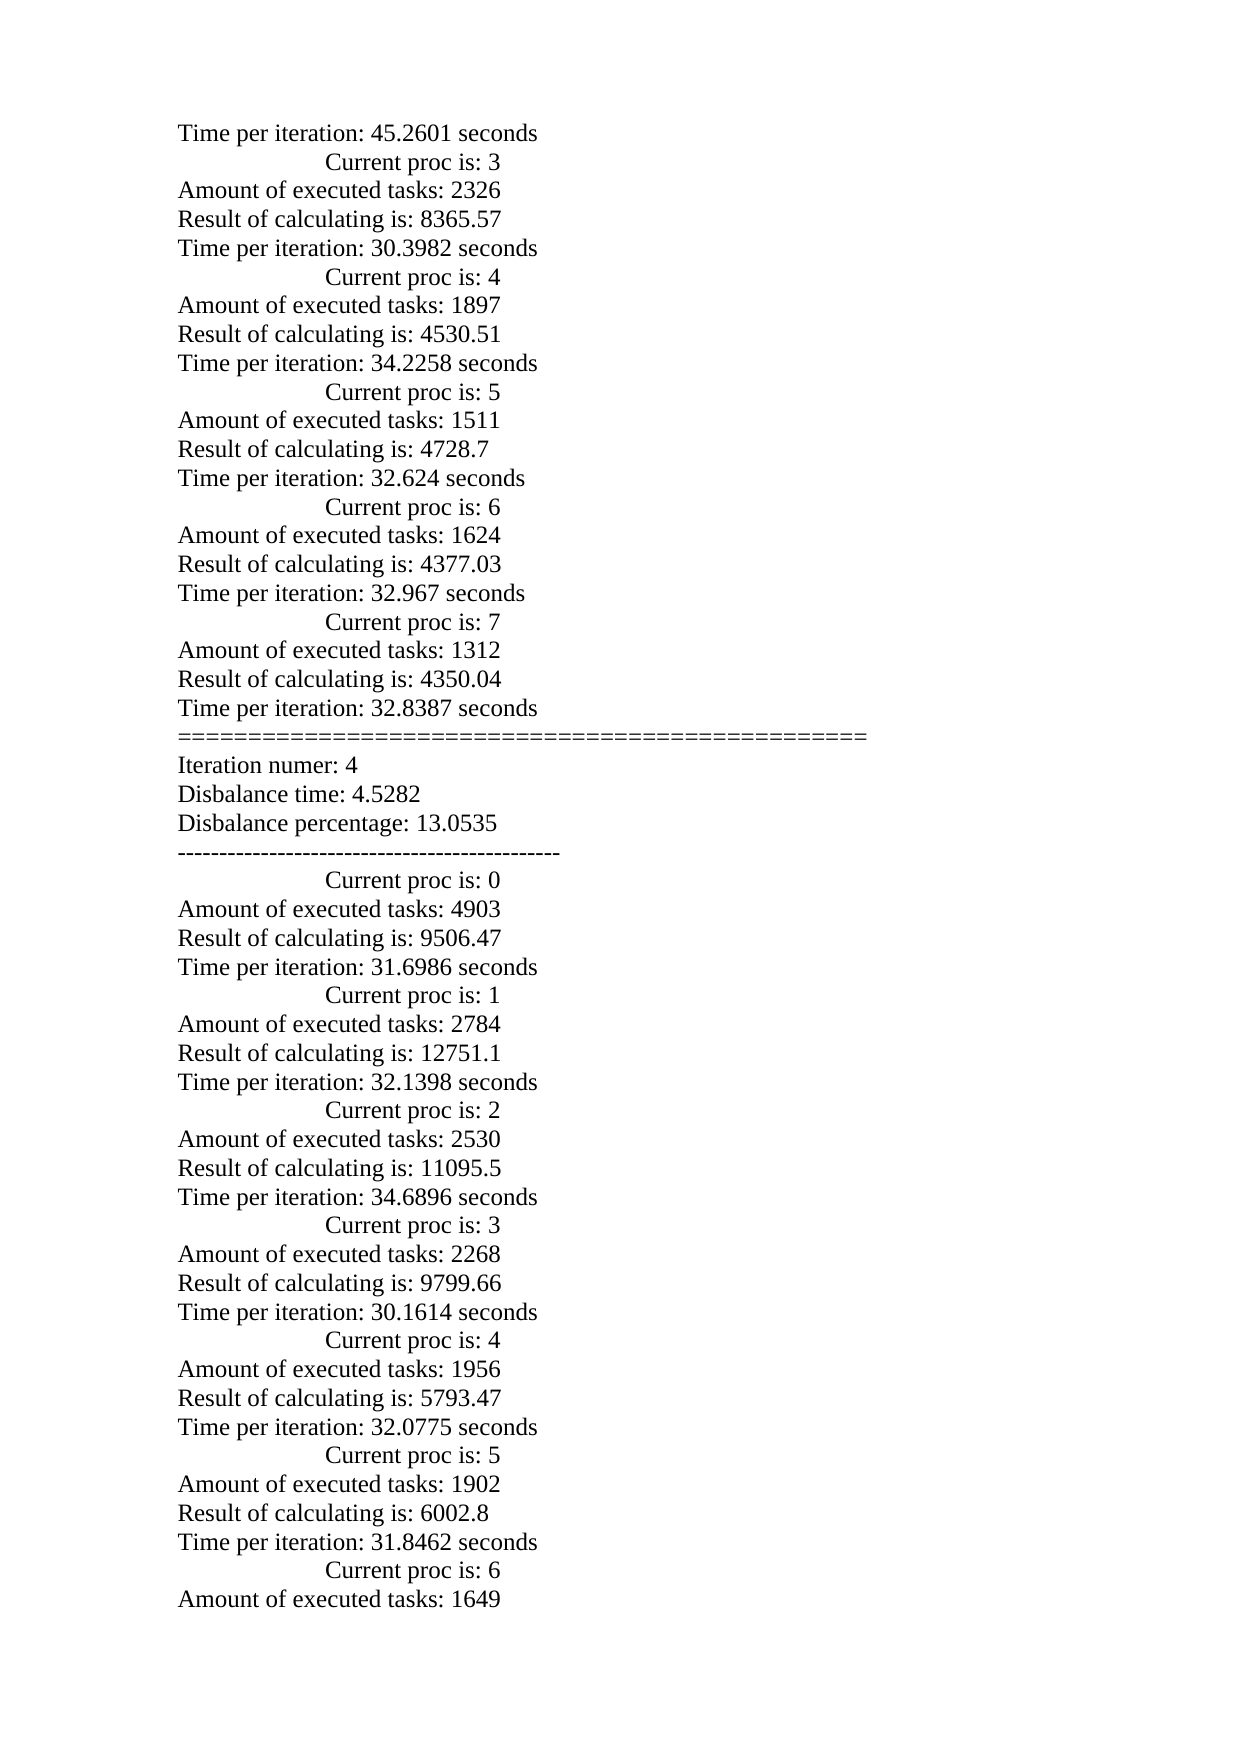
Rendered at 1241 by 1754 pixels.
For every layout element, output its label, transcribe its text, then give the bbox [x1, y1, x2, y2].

text Time per iteration: 30.3982 seconds [177, 233, 1152, 262]
text Result of calculating is: 4350.04 [177, 664, 1152, 693]
text Amount of executed tasks: 1897 [177, 291, 1152, 319]
text Result of calculating is: 9799.66 [177, 1268, 1152, 1297]
text Result of calculating is: 4377.03 [177, 549, 1152, 578]
text Amount of executed tasks: 2268 [177, 1239, 1152, 1268]
text Current proc is: 6 [177, 492, 1152, 521]
text Amount of executed tasks: 1956 [177, 1354, 1152, 1383]
text Time per iteration: 34.6896 seconds [177, 1182, 1152, 1211]
text Result of calculating is: 4530.51 [177, 319, 1152, 348]
text Result of calculating is: 12751.1 [177, 1038, 1152, 1067]
text Result of calculating is: 11095.5 [177, 1153, 1152, 1182]
text Result of calculating is: 9506.47 [177, 923, 1152, 952]
text Current proc is: 4 [177, 262, 1152, 291]
text Current proc is: 6 [177, 1556, 1152, 1584]
text Current proc is: 1 [177, 981, 1152, 1009]
text Amount of executed tasks: 2784 [177, 1009, 1152, 1038]
text Amount of executed tasks: 1624 [177, 521, 1152, 549]
text Time per iteration: 32.967 seconds [177, 578, 1152, 607]
text Current proc is: 0 [177, 866, 1152, 894]
text Time per iteration: 32.1398 seconds [177, 1067, 1152, 1096]
text Time per iteration: 45.2601 seconds [177, 118, 1152, 147]
text Current proc is: 2 [177, 1096, 1152, 1124]
text Time per iteration: 34.2258 seconds [177, 348, 1152, 377]
text Result of calculating is: 4728.7 [177, 434, 1152, 463]
text Time per iteration: 32.8387 seconds [177, 693, 1152, 722]
text Amount of executed tasks: 1649 [177, 1584, 1152, 1613]
text ---------------------------------------------- [177, 837, 1152, 866]
text Amount of executed tasks: 2530 [177, 1124, 1152, 1153]
text Amount of executed tasks: 1902 [177, 1469, 1152, 1498]
text Disbalance time: 4.5282 [177, 779, 1152, 808]
text Time per iteration: 31.8462 seconds [177, 1527, 1152, 1556]
text Amount of executed tasks: 1511 [177, 406, 1152, 434]
text Result of calculating is: 8365.57 [177, 204, 1152, 233]
text Current proc is: 3 [177, 147, 1152, 176]
text Result of calculating is: 5793.47 [177, 1383, 1152, 1412]
text Iteration numer: 4 [177, 751, 1152, 779]
text Result of calculating is: 6002.8 [177, 1498, 1152, 1527]
text Current proc is: 4 [177, 1326, 1152, 1354]
text Disbalance percentage: 13.0535 [177, 808, 1152, 837]
text Time per iteration: 31.6986 seconds [177, 952, 1152, 981]
text Current proc is: 5 [177, 377, 1152, 406]
text Current proc is: 7 [177, 607, 1152, 636]
text Time per iteration: 30.1614 seconds [177, 1297, 1152, 1326]
text Current proc is: 3 [177, 1211, 1152, 1239]
text Amount of executed tasks: 4903 [177, 894, 1152, 923]
text Time per iteration: 32.624 seconds [177, 463, 1152, 492]
text Time per iteration: 32.0775 seconds [177, 1412, 1152, 1441]
text Amount of executed tasks: 2326 [177, 176, 1152, 204]
text Current proc is: 5 [177, 1441, 1152, 1469]
text Amount of executed tasks: 1312 [177, 636, 1152, 664]
text ================================================= [177, 722, 1152, 751]
